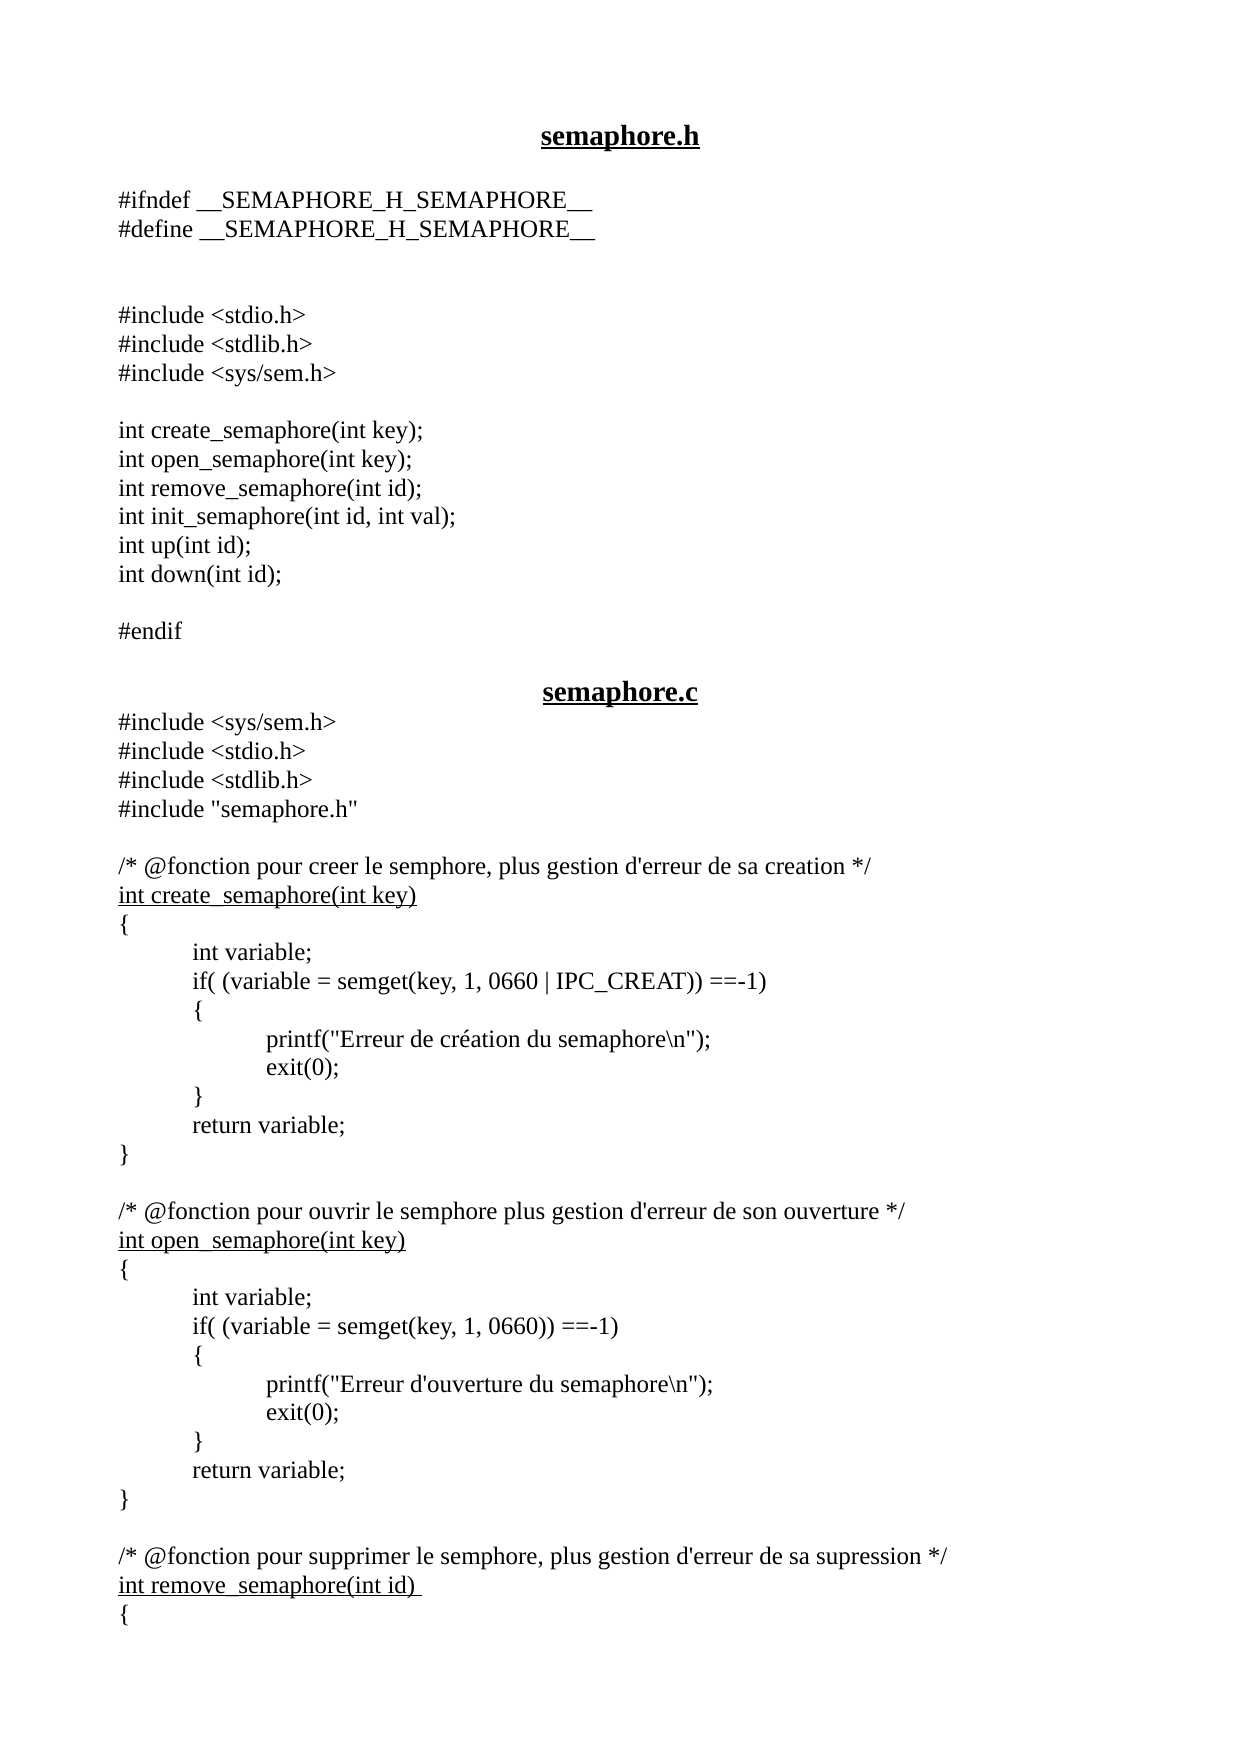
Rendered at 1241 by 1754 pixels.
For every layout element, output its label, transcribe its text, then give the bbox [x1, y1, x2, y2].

text printf("Erreur d'ouverture du semaphore\n"); [118, 1369, 1122, 1397]
text exit(0); [118, 1052, 1122, 1081]
text #include <sys/sem.h> [118, 707, 1122, 736]
text return variable; [118, 1110, 1122, 1139]
text { [118, 1340, 1122, 1369]
text { [118, 1254, 1122, 1282]
text semaphore.h [118, 118, 1122, 152]
text } [118, 1139, 1122, 1167]
text } [118, 1484, 1122, 1512]
text int open_semaphore(int key); [118, 444, 1122, 473]
text return variable; [118, 1455, 1122, 1484]
text int init_semaphore(int id, int val); [118, 501, 1122, 530]
text /* @fonction pour creer le semphore, plus gestion d'erreur de sa creation */ [118, 851, 1122, 880]
text int up(int id); [118, 530, 1122, 559]
text #include <stdio.h> [118, 300, 1122, 329]
text #ifndef __SEMAPHORE_H_SEMAPHORE__ [118, 185, 1122, 214]
text int create_semaphore(int key) [118, 880, 1122, 909]
text exit(0); [118, 1397, 1122, 1426]
text int variable; [118, 1282, 1122, 1311]
text printf("Erreur de création du semaphore\n"); [118, 1024, 1122, 1052]
text { [118, 995, 1122, 1024]
text #include <sys/sem.h> [118, 358, 1122, 386]
text #include <stdlib.h> [118, 329, 1122, 358]
text { [118, 909, 1122, 937]
text /* @fonction pour ouvrir le semphore plus gestion d'erreur de son ouverture */ [118, 1196, 1122, 1225]
text if( (variable = semget(key, 1, 0660)) ==-1) [118, 1311, 1122, 1340]
text } [118, 1426, 1122, 1455]
text #endif [118, 616, 1122, 645]
text int remove_semaphore(int id) [118, 1570, 1122, 1599]
text semaphore.c [118, 674, 1122, 707]
text { [118, 1599, 1122, 1627]
text #include "semaphore.h" [118, 794, 1122, 822]
text #include <stdio.h> [118, 736, 1122, 765]
text int open_semaphore(int key) [118, 1225, 1122, 1254]
text } [118, 1081, 1122, 1110]
text #include <stdlib.h> [118, 765, 1122, 794]
text /* @fonction pour supprimer le semphore, plus gestion d'erreur de sa supression */ [118, 1541, 1122, 1570]
text int create_semaphore(int key); [118, 415, 1122, 444]
text #define __SEMAPHORE_H_SEMAPHORE__ [118, 214, 1122, 243]
text if( (variable = semget(key, 1, 0660 | IPC_CREAT)) ==-1) [118, 966, 1122, 995]
text int down(int id); [118, 559, 1122, 588]
text int remove_semaphore(int id); [118, 473, 1122, 501]
text int variable; [118, 937, 1122, 966]
